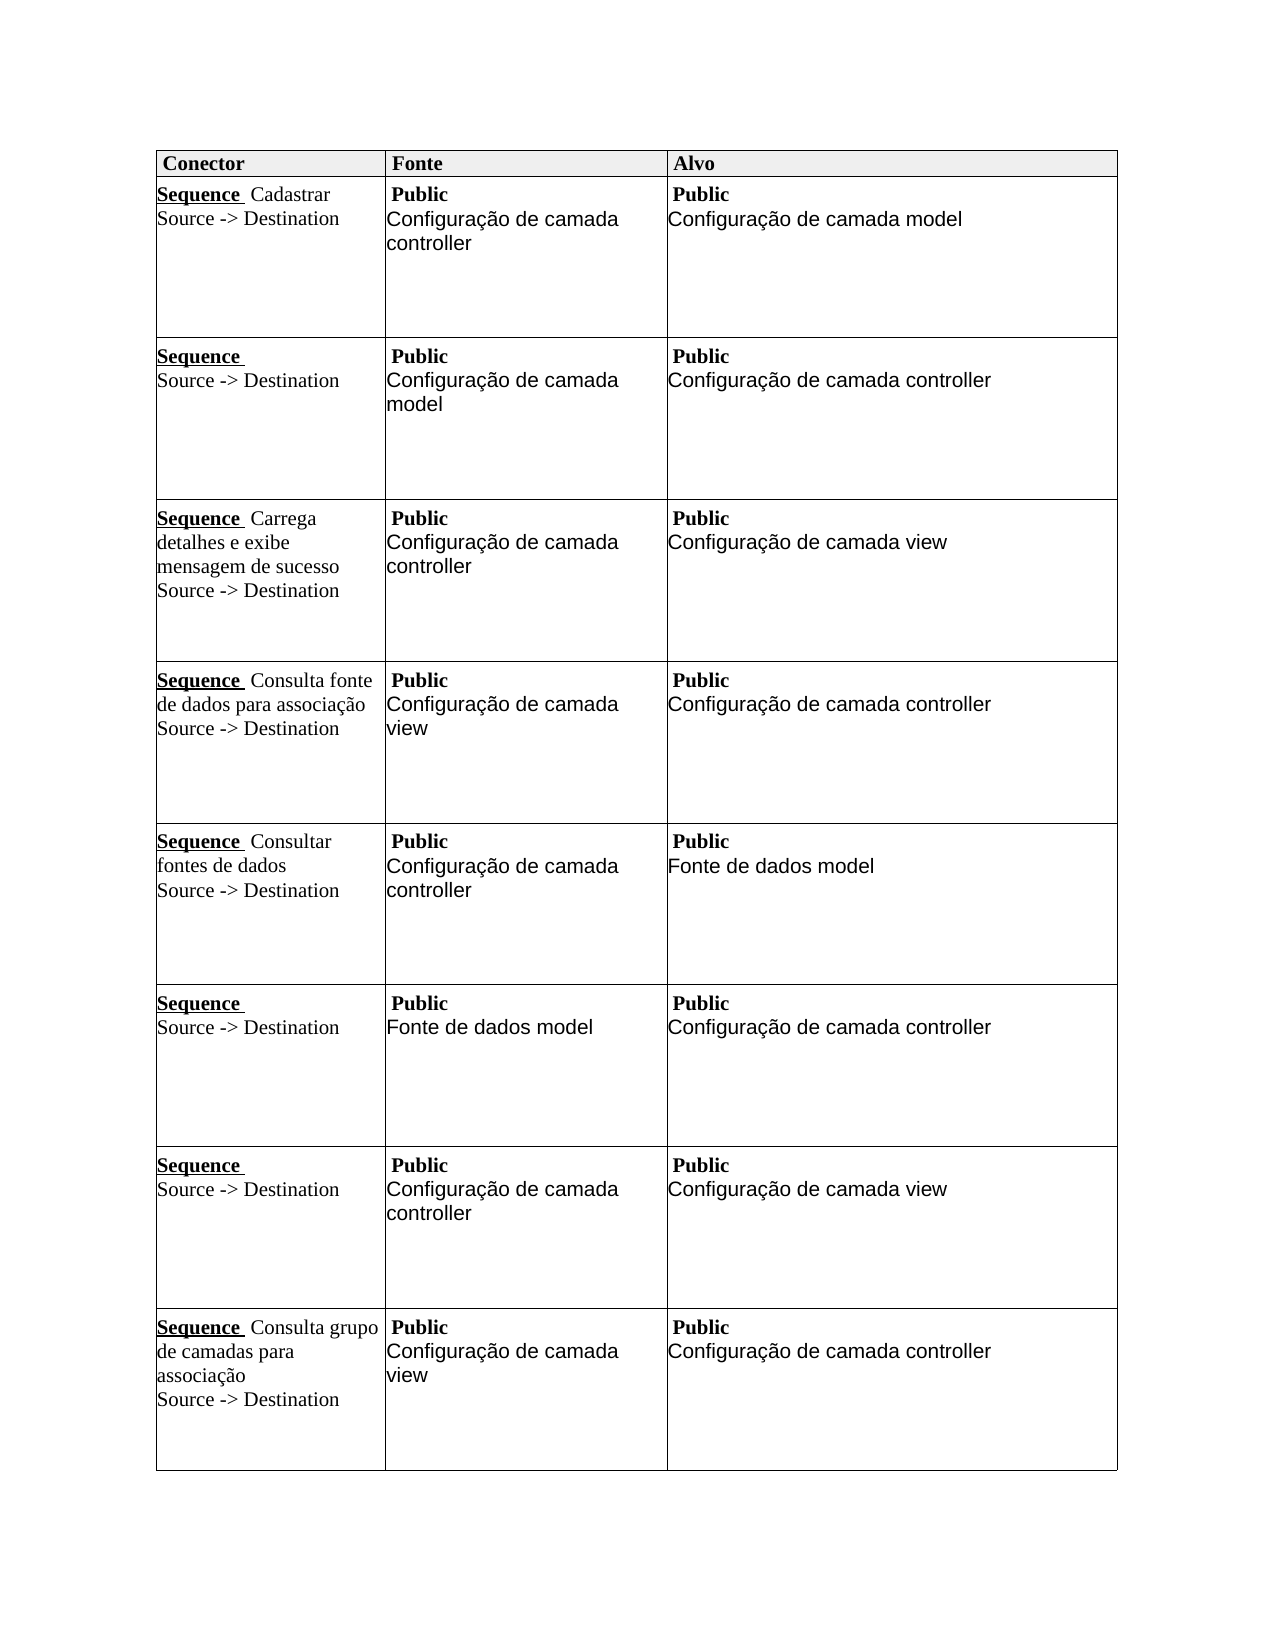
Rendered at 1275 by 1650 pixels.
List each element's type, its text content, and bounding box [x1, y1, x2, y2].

table_cell Sequence Source -> Destination [157, 985, 385, 1146]
table_cell Public Configuração de camada view [668, 500, 1117, 661]
table_cell Public Configuração de camada view [386, 1309, 667, 1470]
table_cell Public Fonte de dados model [386, 985, 667, 1146]
table_cell Public Configuração de camada model [668, 177, 1117, 337]
table_cell Public Configuração de camada view [386, 662, 667, 823]
table_cell Sequence Consulta grupo de camadas para associação Source -> Destination [157, 1309, 385, 1470]
table_cell Public Configuração de camada controller [668, 1309, 1117, 1470]
table_header Conector [157, 151, 385, 176]
table_cell Public Configuração de camada model [386, 338, 667, 499]
table_cell Public Configuração de camada view [668, 1147, 1117, 1308]
table_cell Public Configuração de camada controller [386, 824, 667, 984]
table_cell Public Configuração de camada controller [386, 500, 667, 661]
table_cell Public Fonte de dados model [668, 824, 1117, 984]
table_cell Sequence Consulta fonte de dados para associação Source -> Destination [157, 662, 385, 823]
table_cell Sequence Cadastrar Source -> Destination [157, 177, 385, 337]
table_cell Public Configuração de camada controller [668, 338, 1117, 499]
table_cell Public Configuração de camada controller [386, 1147, 667, 1308]
table_cell Public Configuração de camada controller [668, 985, 1117, 1146]
table_cell Sequence Source -> Destination [157, 338, 385, 499]
table_cell Sequence Consultar fontes de dados Source -> Destination [157, 824, 385, 984]
table_cell Sequence Source -> Destination [157, 1147, 385, 1308]
table_cell Public Configuração de camada controller [668, 662, 1117, 823]
table_header Alvo [668, 151, 1117, 176]
table_header Fonte [386, 151, 667, 176]
table_cell Sequence Carrega detalhes e exibe mensagem de sucesso Source -> Destination [157, 500, 385, 661]
table_cell Public Configuração de camada controller [386, 177, 667, 337]
